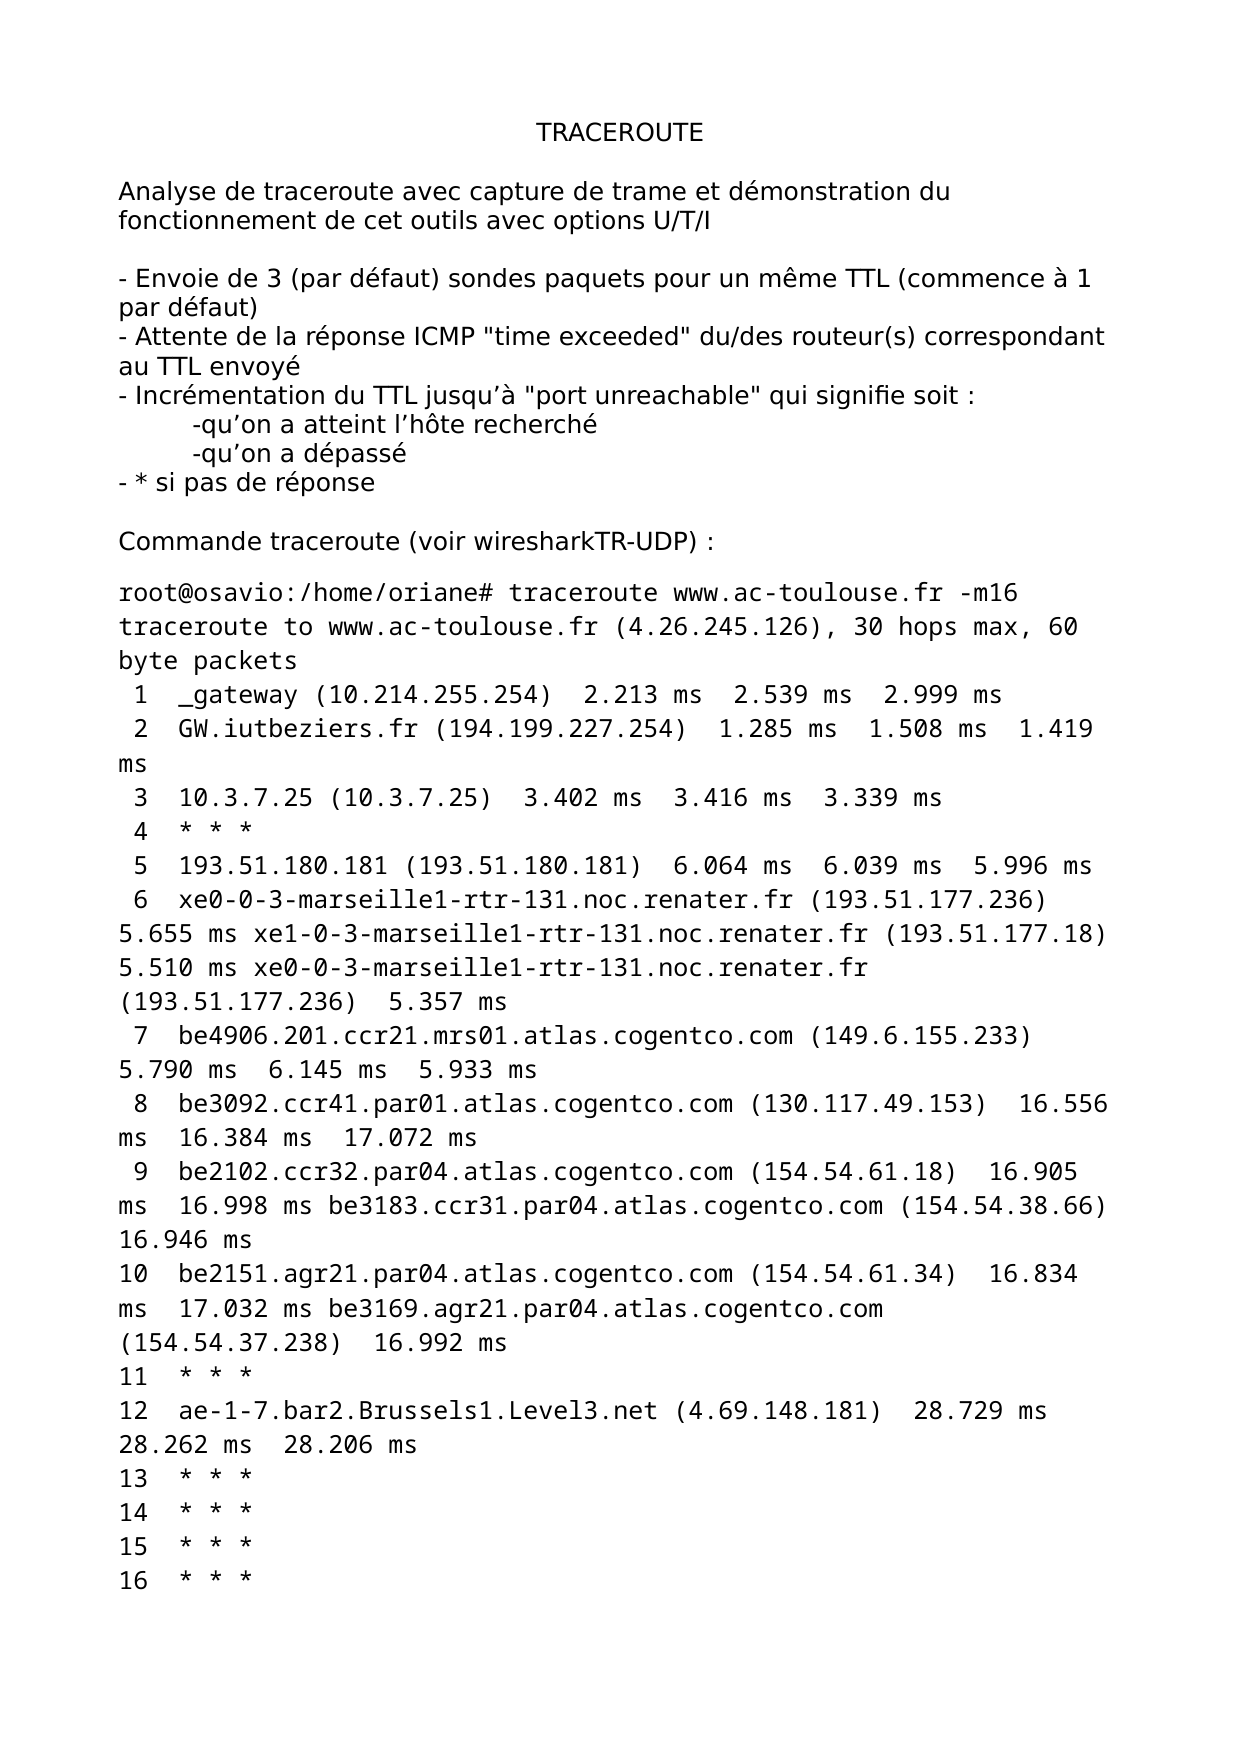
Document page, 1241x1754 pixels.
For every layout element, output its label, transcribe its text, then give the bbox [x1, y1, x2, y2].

text 6 xe0-0-3-marseille1-rtr-131.noc.renater.fr (193.51.177.236) 5.655 ms xe1-0-3-marseille1-rtr-131.noc.renater.fr (193.51.177.18) 5.510 ms xe0-0-3-marseille1-rtr-131.noc.renater.fr (193.51.177.236) 5.357 ms [118, 881, 1122, 1018]
text 7 be4906.201.ccr21.mrs01.atlas.cogentco.com (149.6.155.233) 5.790 ms 6.145 ms 5.933 ms [118, 1018, 1122, 1086]
text 9 be2102.ccr32.par04.atlas.cogentco.com (154.54.61.18) 16.905 ms 16.998 ms be3183.ccr31.par04.atlas.cogentco.com (154.54.38.66) 16.946 ms [118, 1154, 1122, 1256]
text 10 be2151.agr21.par04.atlas.cogentco.com (154.54.61.34) 16.834 ms 17.032 ms be3169.agr21.par04.atlas.cogentco.com (154.54.37.238) 16.992 ms [118, 1256, 1122, 1358]
text -qu’on a atteint l’hôte recherché [118, 410, 1122, 439]
text 8 be3092.ccr41.par01.atlas.cogentco.com (130.117.49.153) 16.556 ms 16.384 ms 17.072 ms [118, 1086, 1122, 1154]
text Commande traceroute (voir wiresharkTR-UDP) : [118, 527, 1122, 556]
text 1 _gateway (10.214.255.254) 2.213 ms 2.539 ms 2.999 ms [118, 677, 1122, 711]
text Analyse de traceroute avec capture de trame et démonstration du fonctionnement de cet outils avec options U/T/I [118, 177, 1122, 235]
text root@osavio:/home/oriane# traceroute www.ac-toulouse.fr -m16 [118, 575, 1122, 609]
text 14 * * * [118, 1494, 1122, 1529]
text 11 * * * [118, 1358, 1122, 1392]
text 5 193.51.180.181 (193.51.180.181) 6.064 ms 6.039 ms 5.996 ms [118, 847, 1122, 881]
text 4 * * * [118, 813, 1122, 847]
text 12 ae-1-7.bar2.Brussels1.Level3.net (4.69.148.181) 28.729 ms 28.262 ms 28.206 ms [118, 1392, 1122, 1461]
text -qu’on a dépassé [118, 439, 1122, 468]
text 13 * * * [118, 1461, 1122, 1494]
text - Attente de la réponse ICMP "time exceeded" du/des routeur(s) correspondant au TTL envoyé [118, 323, 1122, 381]
text 2 GW.iutbeziers.fr (194.199.227.254) 1.285 ms 1.508 ms 1.419 ms [118, 711, 1122, 779]
text 3 10.3.7.25 (10.3.7.25) 3.402 ms 3.416 ms 3.339 ms [118, 779, 1122, 813]
text traceroute to www.ac-toulouse.fr (4.26.245.126), 30 hops max, 60 byte packets [118, 609, 1122, 677]
text 15 * * * [118, 1529, 1122, 1563]
text - * si pas de réponse [118, 468, 1122, 498]
text 16 * * * [118, 1563, 1122, 1597]
text - Envoie de 3 (par défaut) sondes paquets pour un même TTL (commence à 1 par défaut) [118, 264, 1122, 323]
text - Incrémentation du TTL jusqu’à "port unreachable" qui signifie soit : [118, 381, 1122, 410]
